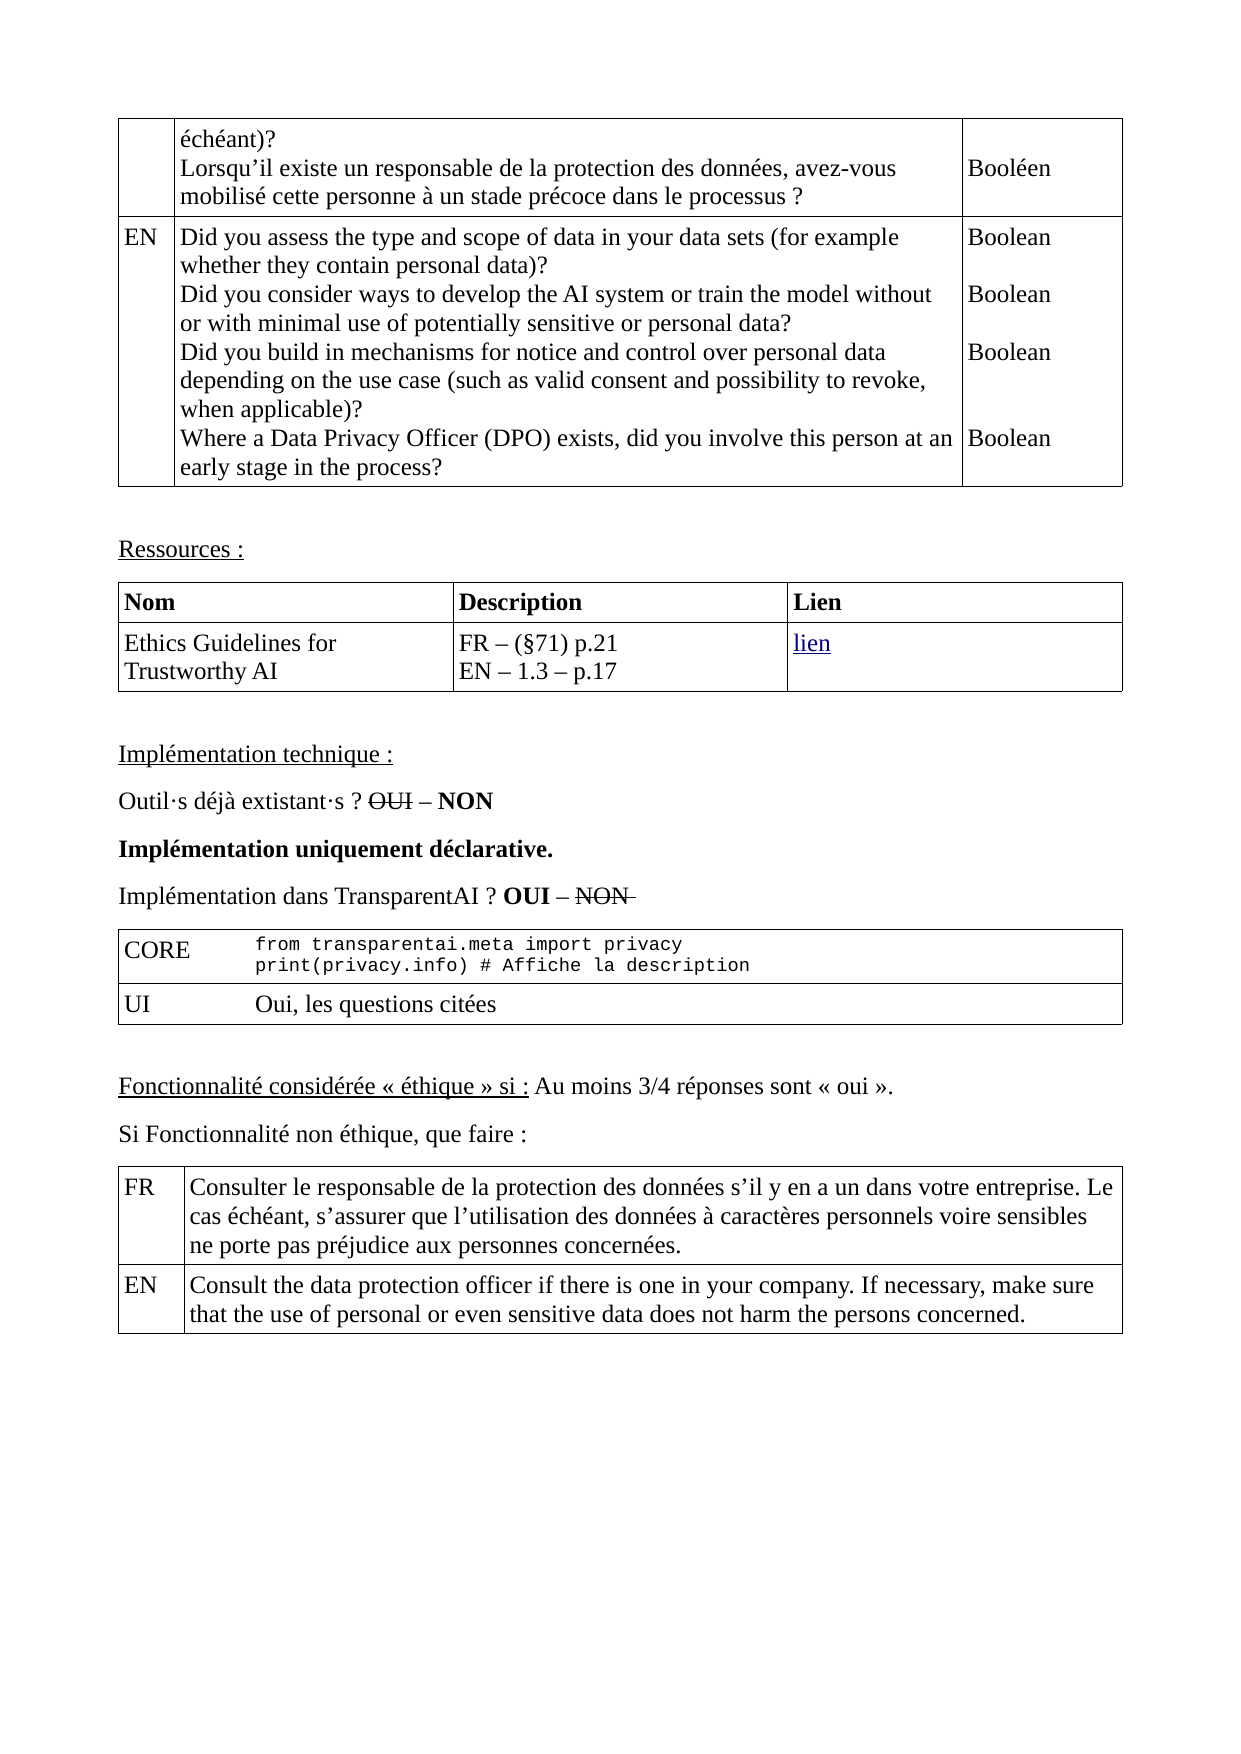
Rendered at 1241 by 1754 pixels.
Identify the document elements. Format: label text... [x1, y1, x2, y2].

table_cell Ethics Guidelines for Trustworthy AI [119, 623, 453, 691]
text Fonctionnalité considérée « éthique » si : Au moins 3/4 réponses sont « oui ». [118, 1071, 1122, 1100]
table_header from transparentai.meta import privacy print(privacy.info) # Affiche la description [249, 930, 1122, 983]
table_cell FR – (§71) p.21 EN – 1.3 – p.17 [454, 623, 787, 691]
text Outil·s déjà extistant·s ? OUI – NON [118, 786, 1122, 815]
text Implémentation dans TransparentAI ? OUI – NON [118, 881, 1122, 910]
text Implémentation technique : [118, 739, 1122, 767]
text Si Fonctionnalité non éthique, que faire : [118, 1119, 1122, 1147]
table_header [119, 119, 174, 216]
table_cell EN [119, 217, 174, 486]
table_cell Boolean Boolean Boolean Boolean [963, 217, 1122, 486]
table_cell Did you assess the type and scope of data in your data sets (for example whether they contain personal data)? Did you consider ways to develop the AI system or train the model without or with minimal use of potentially sensitive or personal data? Did you build in mechanisms for notice and control over personal data depending on the use case (such as valid consent and possibility to revoke, when applicable)? Where a Data Privacy Officer (DPO) exists, did you involve this person at an early stage in the process? [175, 217, 962, 486]
table_header FR [119, 1167, 184, 1264]
table_header Booléen [963, 119, 1122, 216]
table_cell EN [119, 1265, 184, 1333]
table_cell UI [119, 984, 249, 1023]
table_header CORE [119, 930, 249, 983]
text Ressources : [118, 534, 1122, 563]
table_header Nom [119, 583, 453, 622]
table_header échéant)? Lorsqu’il existe un responsable de la protection des données, avez-vous mobilisé cette personne à un stade précoce dans le processus ? [175, 119, 962, 216]
table_cell Consult the data protection officer if there is one in your company. If necessary, make sure that the use of personal or even sensitive data does not harm the persons concerned. [185, 1265, 1122, 1333]
table_header Lien [788, 583, 1122, 622]
table_header Description [454, 583, 787, 622]
text Implémentation uniquement déclarative. [118, 834, 1122, 863]
table_cell lien [788, 623, 1122, 691]
table_cell Oui, les questions citées [249, 984, 1122, 1023]
table_header Consulter le responsable de la protection des données s’il y en a un dans votre entreprise. Le cas échéant, s’assurer que l’utilisation des données à caractères personnels voire sensibles ne porte pas préjudice aux personnes concernées. [185, 1167, 1122, 1264]
